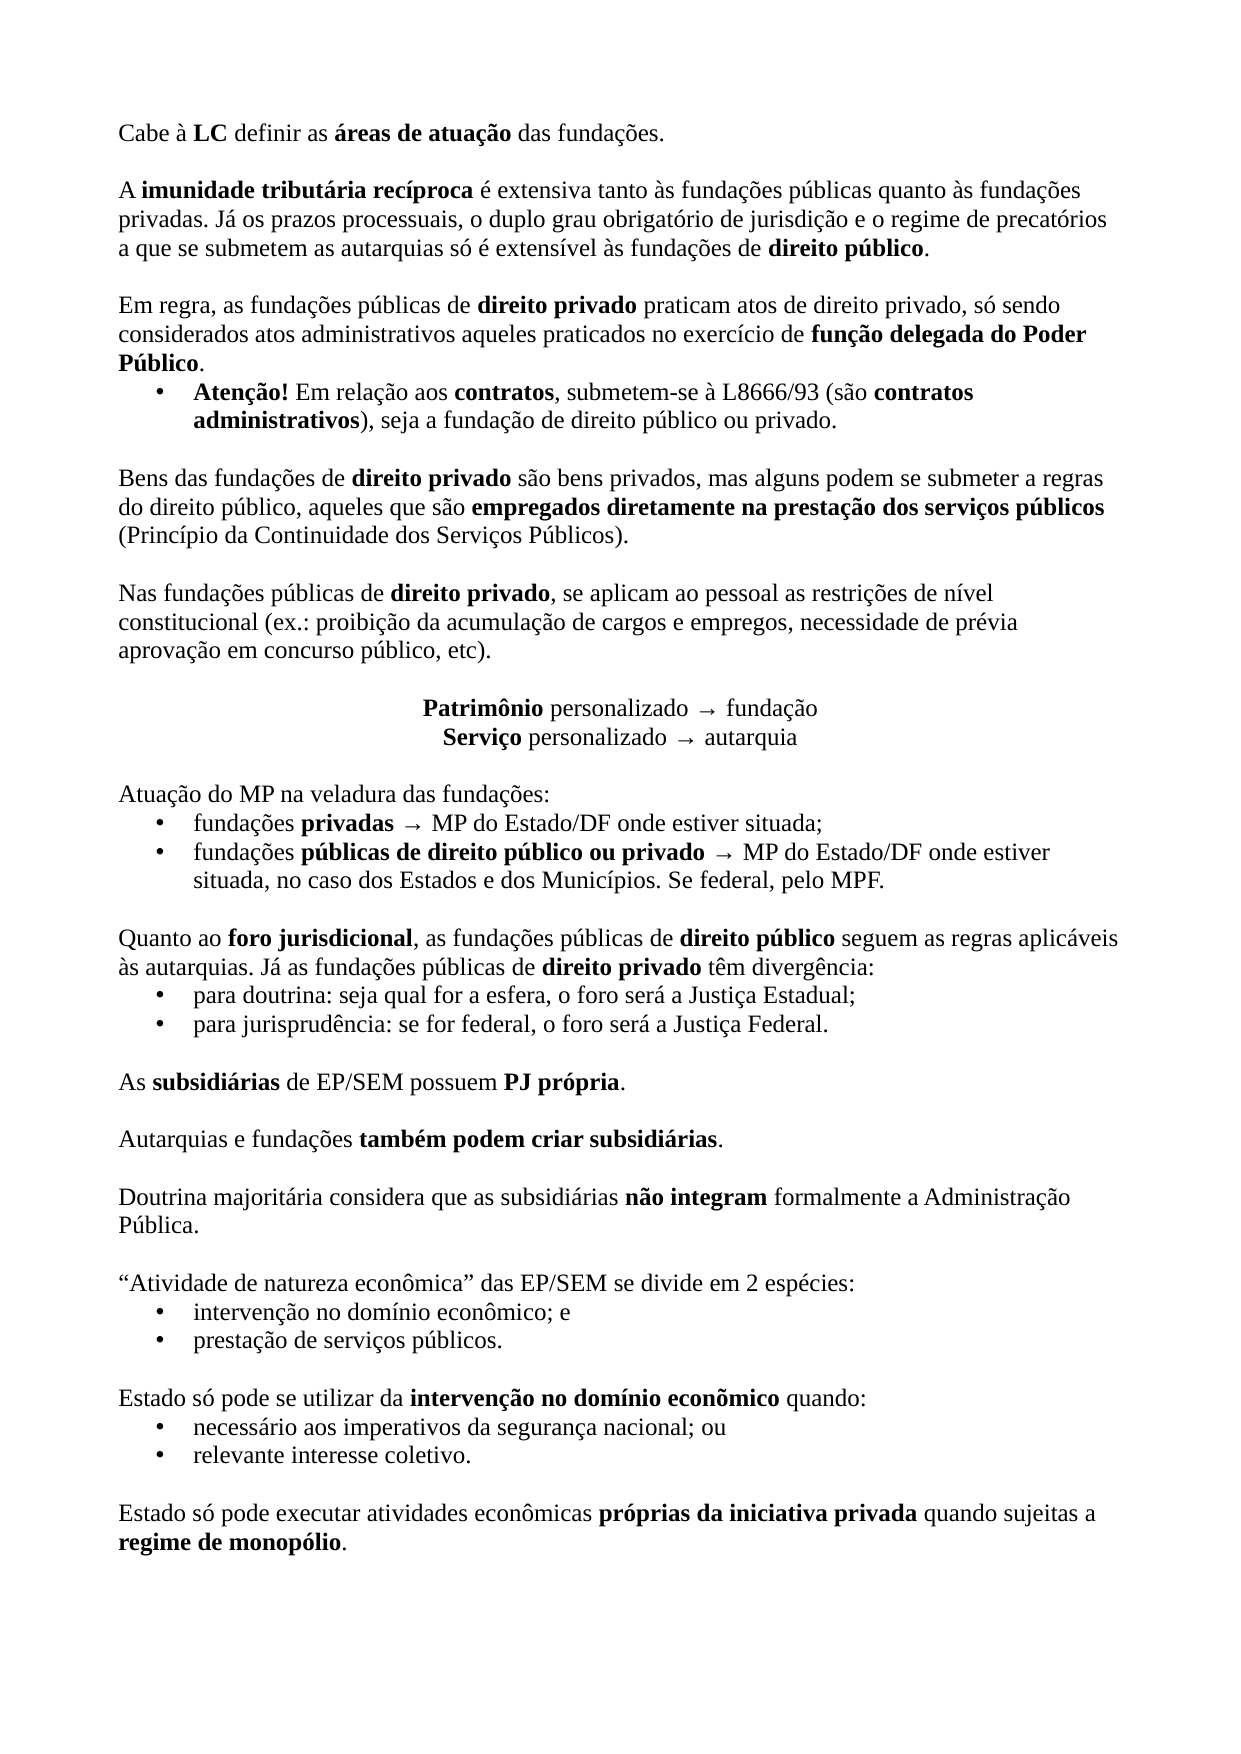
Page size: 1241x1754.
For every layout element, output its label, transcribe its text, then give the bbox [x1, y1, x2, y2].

text Quanto ao foro jurisdicional, as fundações públicas de direito público seguem as regras aplicáveis às autarquias. Já as fundações públicas de direito privado têm divergência: [118, 923, 1122, 981]
text Estado só pode executar atividades econômicas próprias da iniciativa privada quando sujeitas a regime de monopólio. [118, 1498, 1122, 1556]
list Atenção! Em relação aos contratos, submetem-se à L8666/93 (são contratos administrativos), seja a fundação de direito público ou privado. [156, 377, 1122, 434]
text Nas fundações públicas de direito privado, se aplicam ao pessoal as restrições de nível constitucional (ex.: proibição da acumulação de cargos e empregos, necessidade de prévia aprovação em concurso público, etc). [118, 578, 1122, 664]
list intervenção no domínio econômico; e [156, 1297, 1122, 1326]
text Autarquias e fundações também podem criar subsidiárias. [118, 1124, 1122, 1153]
text Em regra, as fundações públicas de direito privado praticam atos de direito privado, só sendo considerados atos administrativos aqueles praticados no exercício de função delegada do Poder Público. [118, 291, 1122, 377]
text Cabe à LC definir as áreas de atuação das fundações. [118, 118, 1122, 147]
text Estado só pode se utilizar da intervenção no domínio econõmico quando: [118, 1383, 1122, 1412]
list fundações privadas → MP do Estado/DF onde estiver situada; [156, 808, 1122, 837]
text Atuação do MP na veladura das fundações: [118, 779, 1122, 808]
text “Atividade de natureza econômica” das EP/SEM se divide em 2 espécies: [118, 1268, 1122, 1297]
list prestação de serviços públicos. [156, 1326, 1122, 1354]
text Patrimônio personalizado → fundação [118, 693, 1122, 722]
text As subsidiárias de EP/SEM possuem PJ própria. [118, 1067, 1122, 1096]
list necessário aos imperativos da segurança nacional; ou [156, 1412, 1122, 1441]
list fundações públicas de direito público ou privado → MP do Estado/DF onde estiver situada, no caso dos Estados e dos Municípios. Se federal, pelo MPF. [156, 837, 1122, 894]
text Serviço personalizado → autarquia [118, 722, 1122, 751]
list para jurisprudência: se for federal, o foro será a Justiça Federal. [156, 1009, 1122, 1038]
list relevante interesse coletivo. [156, 1441, 1122, 1469]
text Doutrina majoritária considera que as subsidiárias não integram formalmente a Administração Pública. [118, 1182, 1122, 1239]
list para doutrina: seja qual for a esfera, o foro será a Justiça Estadual; [156, 981, 1122, 1009]
text A imunidade tributária recíproca é extensiva tanto às fundações públicas quanto às fundações privadas. Já os prazos processuais, o duplo grau obrigatório de jurisdição e o regime de precatórios a que se submetem as autarquias só é extensível às fundações de direito público. [118, 176, 1122, 262]
text Bens das fundações de direito privado são bens privados, mas alguns podem se submeter a regras do direito público, aqueles que são empregados diretamente na prestação dos serviços públicos (Princípio da Continuidade dos Serviços Públicos). [118, 463, 1122, 549]
